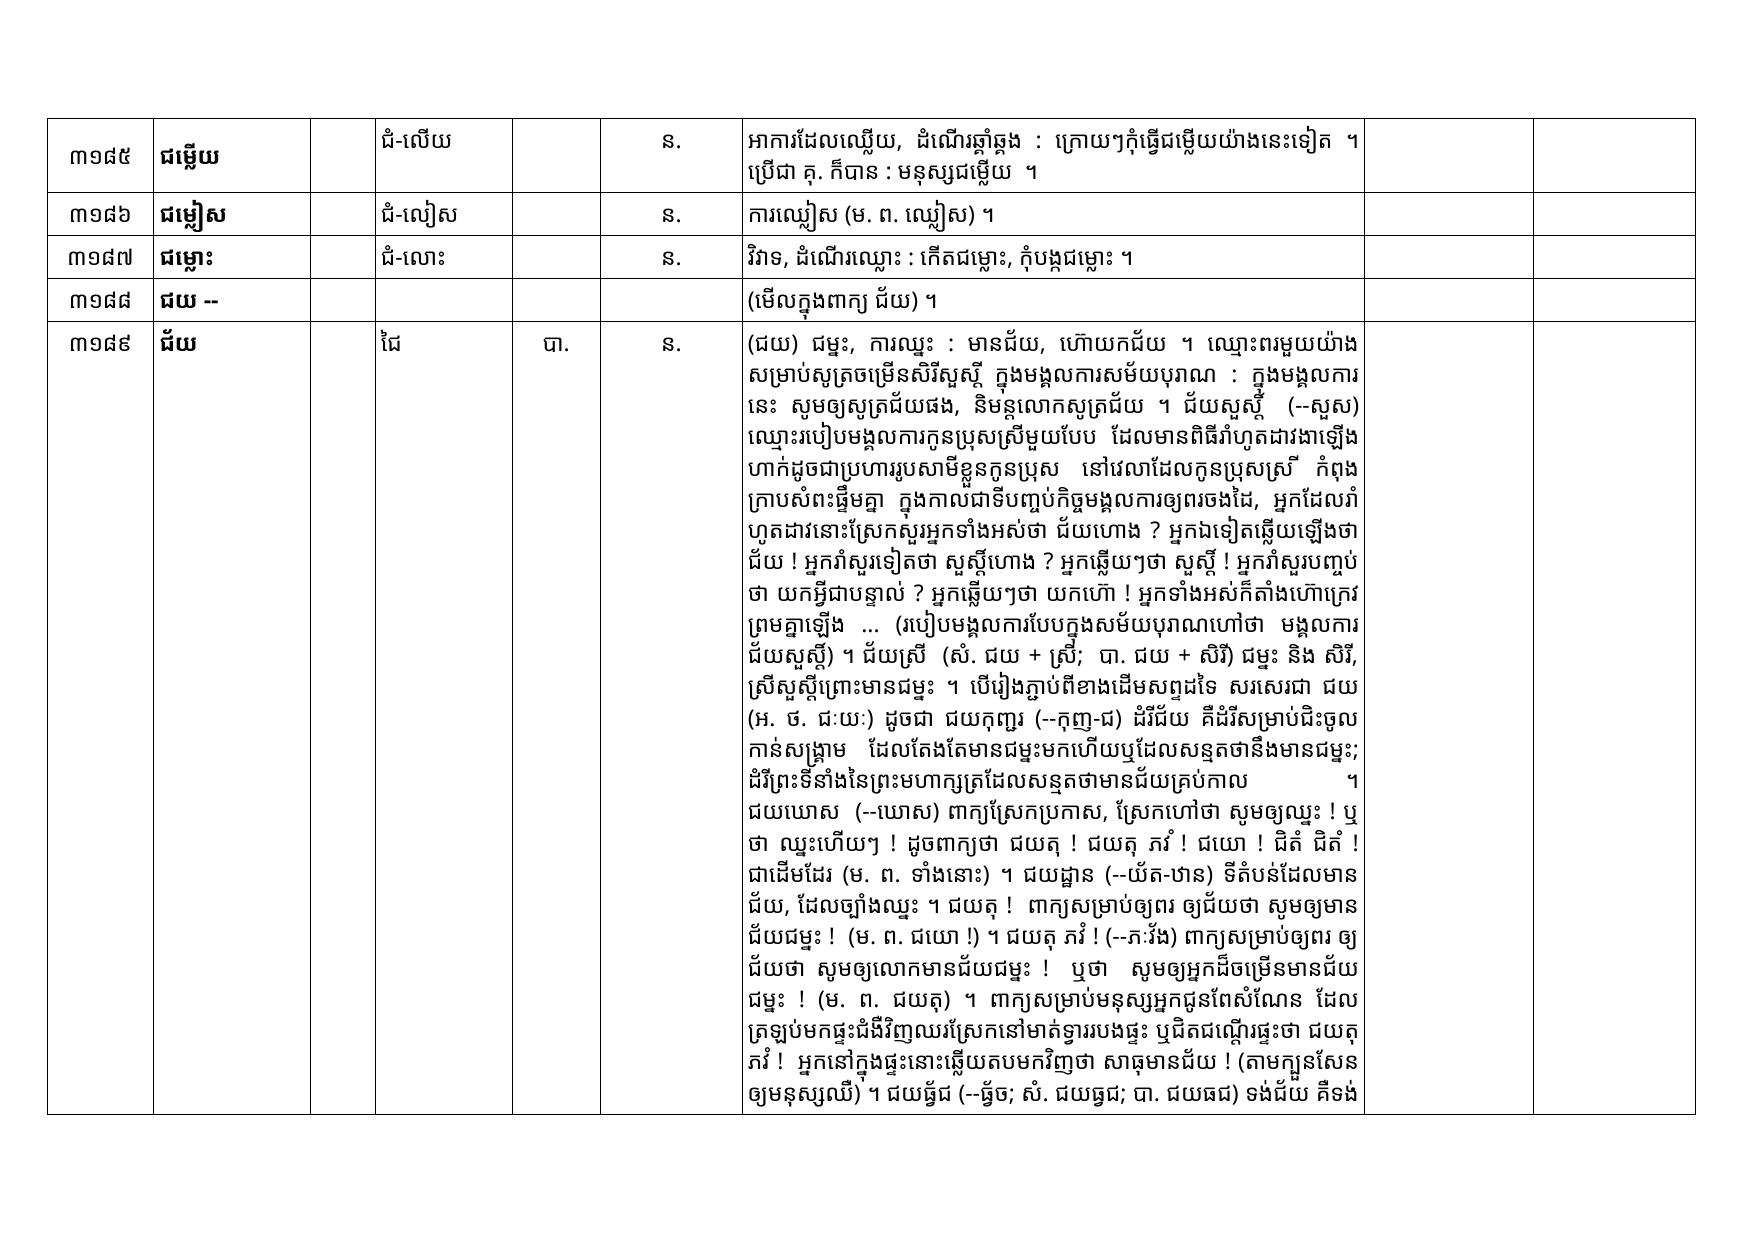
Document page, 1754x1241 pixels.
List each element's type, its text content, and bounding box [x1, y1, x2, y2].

table_cell [311, 119, 375, 192]
table_cell ជំ-លើយ [376, 119, 512, 192]
table_cell វិវាទ, ដំណើរ​ឈ្លោះ : កើត​ជម្លោះ, កុំ​បង្ក​ជម្លោះ ។ [743, 236, 1364, 278]
table_cell [1365, 322, 1533, 1113]
table_cell [1365, 119, 1533, 192]
table_cell ៣១៨៥ [48, 119, 153, 192]
table_cell ន. [601, 322, 742, 1113]
table_cell [1534, 279, 1695, 321]
table_cell [513, 279, 600, 321]
table_cell ការ​ឈ្លៀស (ម. ព. ឈ្លៀស) ។ [743, 193, 1364, 235]
table_cell ន. [601, 236, 742, 278]
table_cell (ជយ) ជម្នះ, ការ​ឈ្នះ : មាន​ជ័យ, ហ៊ោ​យក​ជ័យ ។ ឈ្មោះ​ពរ​មួយ​យ៉ាង​សម្រាប់​សូត្រ​ចម្រើន​សិរី​សួស្ដី ក្នុង​មង្គល​ការ​សម័យ​បុរាណ : ក្នុង​មង្គល​ការ​នេះ សូម​ឲ្យ​សូត្រ​ជ័យ​ផង, និមន្ត​លោក​សូត្រ​ជ័យ ។ ជ័យ​សួស្ដិ៍ (--សួស) ឈ្មោះ​របៀប​មង្គល​ការ​កូន​ប្រុស​ស្រី​មួយ​បែប ដែល​មាន​ពិធី​រាំ​ហូត​ដាវ​ងា​ឡើង​ហាក់​ដូច​ជា​ប្រហារ​រូប​សាមី​ខ្លួន​កូន​ប្រុស នៅ​វេលា​ដែល​កូន​ប្រុស​ស្រី កំពុង​ក្រាប​សំពះ​ផ្ទឹម​គ្នា ក្នុង​កាល​ជា​ទី​បញ្ចប់​កិច្ច​មង្គល​ការ​ឲ្យ​ពរ​ចង​ដៃ, អ្នក​ដែល​រាំ​ហូត​ដាវ​នោះ​ស្រែក​សួរ​អ្នក​ទាំងអស់​ថា ជ័យ​ហោង ? អ្នក​ឯ​ទៀត​ឆ្លើយ​ឡើង​ថា ជ័យ ! អ្នក​រាំ​សួរ​ទៀត​ថា សួស្ដិ៍​ហោង ? អ្នក​ឆ្លើយ​ៗ​ថា សួស្ដិ៍ ! អ្នក​រាំ​សួរ​បញ្ចប់​ថា យក​អ្វី​ជា​បន្ទាល់ ? អ្នក​ឆ្លើយ​ៗ​ថា យក​ហ៊ោ ! អ្នក​ទាំងអស់​ក៏​តាំង​ហ៊ោ​ក្រេវ​ព្រម​គ្នា​ឡើង ... (របៀប​មង្គល​ការ​បែប​ក្នុង​សម័យ​បុរាណ​ហៅ​ថា មង្គល​ការ​ជ័យ​សួស្ដិ៍) ។ ជ័យ​ស្រី (សំ. ជយ + ស្រី; បា. ជយ + សិរី) ជម្នះ និង សិរី, ស្រី​សួស្ដី​ព្រោះ​មាន​ជម្នះ ។ បើ​រៀង​ភ្ជាប់​ពី​ខាង​ដើម​សព្ទ​ដទៃ សរសេរ​ជា ជយ (អ. ថ. ជៈយៈ) ដូច​ជា ជយកុញ្ជរ (--កុញ-ជ) ដំរី​ជ័យ គឺ​ដំរី​សម្រាប់​ជិះ​ចូល​កាន់​សង្គ្រាម ដែល​តែង​តែ​មាន​ជម្នះ​មក​ហើយ​ឬ​ដែល​សន្មត​ថា​នឹង​មាន​ជម្នះ; ដំរី​ព្រះ​ទីនាំង​នៃ​ព្រះ​មហា​ក្សត្រ​ដែល​សន្មត​ថា​មាន​ជ័យ​គ្រប់​កាល ។ ជយឃោស (--ឃោស) ពាក្យ​ស្រែក​ប្រកាស, ស្រែក​ហៅ​ថា សូម​ឲ្យ​ឈ្នះ ! ឬ​ថា ឈ្នះ​ហើយ​ៗ ! ដូច​ពាក្យ​ថា ជយតុ ! ជយតុ ភវំ ! ជយោ ! ជិតំ ជិតំ ! ជាដើម​ដែរ (ម. ព. ទាំង​នោះ) ។ ជយដ្ឋាន (--យ័ត-ឋាន) ទី​តំបន់​ដែល​មាន​ជ័យ, ដែល​ច្បាំង​ឈ្នះ ។ ជយតុ ! ពាក្យ​សម្រាប់​ឲ្យ​ពរ ឲ្យ​ជ័យ​ថា សូម​ឲ្យ​មាន​ជ័យ​ជម្នះ ! (ម. ព. ជយោ !) ។ ជយតុ ភវំ ! (--ភៈវ័ង) ពាក្យ​សម្រាប់​ឲ្យ​ពរ ឲ្យ​ជ័យ​ថា សូម​ឲ្យ​លោក​មាន​ជ័យ​ជម្នះ ! ឬ​ថា សូម​ឲ្យ​អ្នក​ដ៏​ចម្រើន​មាន​ជ័យ​ជម្នះ ! (ម. ព. ជយតុ) ។ ពាក្យ​សម្រាប់​មនុស្ស​អ្នក​ជូន​ពែ​សំណែន ដែល​ត្រឡប់​មក​ផ្ទះ​ជំងឺ​វិញ​ឈរ​ស្រែក​នៅ​មាត់​ទ្វារ​របង​ផ្ទះ ឬ​ជិត​ជណ្ដើរ​ផ្ទះ​ថា ជយតុ ភវំ ! អ្នក​នៅ​ក្នុង​ផ្ទះ​នោះ​ឆ្លើយ​តប​មក​វិញ​ថា សាធុ​មាន​ជ័យ ! (តាម​ក្បួន​សែន​ឲ្យ​មនុស្ស​ឈឺ) ។ ជយធ្វ័ជ (--ធ្វ័ច; សំ. ជយធ្វជ; បា. ជយ​ធជ) ទង់​ជ័យ គឺ​ទង់​ចម្បាំង​ដែល​សន្មត​ថា​ជា​ស្រីសួស្ដី​ឲ្យ​មាន​ជ័យ​ជម្នះ ។ ជយ​បាន (--ប៉ានៈ ឬ --បាន) ទឹក​ដែល​គេ​ផឹក​ហើយ​ស្រែក​ហ៊ោ​ថា ឈ្នះ​ហើយ​ៗ ! ក្នុង​កាល​ដែល​មាន​ជ័យ (បែប​ក្នុង​បុរាណ​សម័យ) ។ ជយព្រឹក្ស (--ព្រឹក) ឈើ​មាន​ជ័យ​ឬ​ឈើ​មាន​ផ្កា​ឲ្យ​ជម្នះ (ដើម​ច្បា) ។ មាន​សេចក្ដី​តំណាល​ថា កាល​ពី​ក្នុង​ជាន់​បុរាណ​សម័យ​ព្រេង​នាយ​យូរ​អង្វែង​ហើយ មនុស្ស​ទាំងឡាយ​ច្រើន​យក​ផ្កា​ច្បា​មក​ប្រើ​ក្នុង​ហោម​ពិធី​ពលិការ​ប្រសិទ្ធី ដោយ​បំណង​ថា ឲ្យ​មាន​ជ័យ​ជម្នះ, ព្រោះ​ហេតុ​នោះ ទើប​គេ​ហៅ​ដើម​ច្បា​ថា ជយ​ព្រឹក្ស ។ ជយ​ភូមិ (--ភូម) ភូមិ​មាន​ជ័យ; ទី​ដែល​មាន​ជ័យ​ជម្នះ, ទី​ដែល​បោះ​ទ័ព​សន្មត​ថា​នឹង​មាន​ជ័យ ឬ​ទី​ដែល​បោះ​ទ័ព​ត​យុទ្ធ​មាន​ជ័យ​ហើយ ។ ជយ​ភេរី ស្គរ​ជ័យ ។ ជយ​មង្គល (--ម័ងគល់ ឬ--មង់គល់) ជម្នះ​និង​សេចក្ដី​ចម្រើន, សេចក្ដី​ចម្រើន​ព្រោះ​ជ័យ​ជម្នះ ។ ជយ​មន្ត (--មន់) មន្ត, អាគម​សម្រាប់​សូត្រ​ប្រសិទ្ធី​ឲ្យ​មាន​ជ័យ​ជម្នះ ។ ជយ​លិខិត សំបុត្រ, កំណត់​ ប្រាប់​អំពី​ជ័យ​ជម្នះ ។ សាល​ក្រម​ប្រាប់​ដំណើរ​ក្ដី​ឈ្នះ ។ ជយ​លេខ ឬ ជយ​លេខា (ម. ព. ជយ​លិខិត) ។ ជយ​វាទ្យ ឬ ជយពាទ្យ (--វាត ឬ--ពាត) តន្ត្រី​ប្រគំ​សូម​ជ័យ, ការ​ប្រគំ​សូម​ជ័យ, គ្រឿង​ប្រគំ​យក​ជ័យ​ជម្នះ ។ ជយ​សព្ទ (--ស័ប) សំឡេង​ហ៊ោ​យក​ជ័យ; សំឡេង​ស្រែក​បន្លឺ​ថា ឈ្នះ​ហើយ ! ឬ ឈ្នះ​ហើយ​ៗ ! ។ ជយ​សង្ខ ឬ ជយ​ស័ង្ខ (--ស័ង) ស័ង្ខ​សម្រាប់​ផ្លុំ​យក​ជ័យ ។ ជ័យ​ស្ថាន (--យៈស្ថាន) ម. ព. ជយដ្ឋាន ។ ជយានុភាព (--ភាប; បា. ជយ + អានុភាវ) អានុភាព​នៃ​ជ័យ​ជម្នះ : ជយានុភាព​នៃ​កង​ទ័ព​យើង បាន​ធ្វើ​ឲ្យ​ពួក​បច្ចាមិត្រ​បាក់​បប​ខ្លប​ខ្លាច​សព្វ​ទិស​ទី ។ ជយាវុធ (--វុត; បា. ជយ + អាវុធ) អាវុធ​មាន​ជ័យ គឺ​អាវុធ​ដែល​គេ​ធ្លាប់​កាន់​ចូល​ត​យុទ្ធ​មាន​ជម្នះ​មក​ហើយ ឬ​អាវុធ​ដែល​គេ​ប្រសិទ្ធី​សន្មត​ថា​មាន​ជ័យ ។ ជយោ ! (ជៈយោ ឬ​តាម​ទម្លាប់​ថា ជៃយោ) ឧ. (បា. ជយោ ន. “រី​ជ័យ, ជម្នះ” ) ពាក្យ​សម្រាប់​ស្រែក, បន្លឺ​ថា សូម​ឲ្យ​មាន​ជ័យ ! ឬ​ថា ឈ្នះ​ហើយ ! ក៏​ប្រើ​បាន, ដូច​គ្នា​នឹង ជិតំ ! ឬ ជិតំ ជិតំ ! ដែរ ។ ជយោបាយ (--បាយ; បា. ជយ + ឧបាយ) ឧបាយ, ល្បិច​ឲ្យ​មាន​ជ័យ, ឲ្យ​ឈ្នះ ។ល។ [743, 322, 1364, 1113]
table_cell [311, 279, 375, 321]
table_cell ៣១៨៧ [48, 236, 153, 278]
table_cell [1534, 119, 1695, 192]
table_cell បា. [513, 322, 600, 1113]
table_cell [1365, 193, 1533, 235]
table_cell [376, 279, 512, 321]
table_cell [1365, 279, 1533, 321]
table_cell [311, 193, 375, 235]
table_cell ជំ-លៀស [376, 193, 512, 235]
table_cell ន. [601, 119, 742, 192]
table_cell [513, 236, 600, 278]
table_cell ជៃ [376, 322, 512, 1113]
table_cell [513, 193, 600, 235]
table_cell (មើល​ក្នុង​ពាក្យ ជ័យ) ។ [743, 279, 1364, 321]
table_cell ៣១៨៩ [48, 322, 153, 1113]
table_cell ជ័យ [154, 322, 310, 1113]
table_cell [601, 279, 742, 321]
table_cell [311, 236, 375, 278]
table_cell ជម្លើយ [154, 119, 310, 192]
table_cell ៣១៨៦ [48, 193, 153, 235]
table_cell [1534, 193, 1695, 235]
table_cell ជំ-លោះ [376, 236, 512, 278]
table_cell អាការ​ដែល​ឈ្លើយ, ដំណើរ​ឆ្គាំឆ្គង : ក្រោយ​ៗ​កុំ​ធ្វើ​ជម្លើយ​យ៉ាង​នេះ​ទៀត ។ ប្រើ​ជា គុ. ក៏​បាន : មនុស្ស​ជម្លើយ ។ [743, 119, 1364, 192]
table_cell ៣១៨៨ [48, 279, 153, 321]
table_cell [1534, 322, 1695, 1113]
table_cell ជម្លៀស [154, 193, 310, 235]
table_cell [311, 322, 375, 1113]
table_cell [1534, 236, 1695, 278]
table_cell ជយ -- [154, 279, 310, 321]
table_cell ន. [601, 193, 742, 235]
table_cell [1365, 236, 1533, 278]
table_cell [513, 119, 600, 192]
table_cell ជម្លោះ [154, 236, 310, 278]
